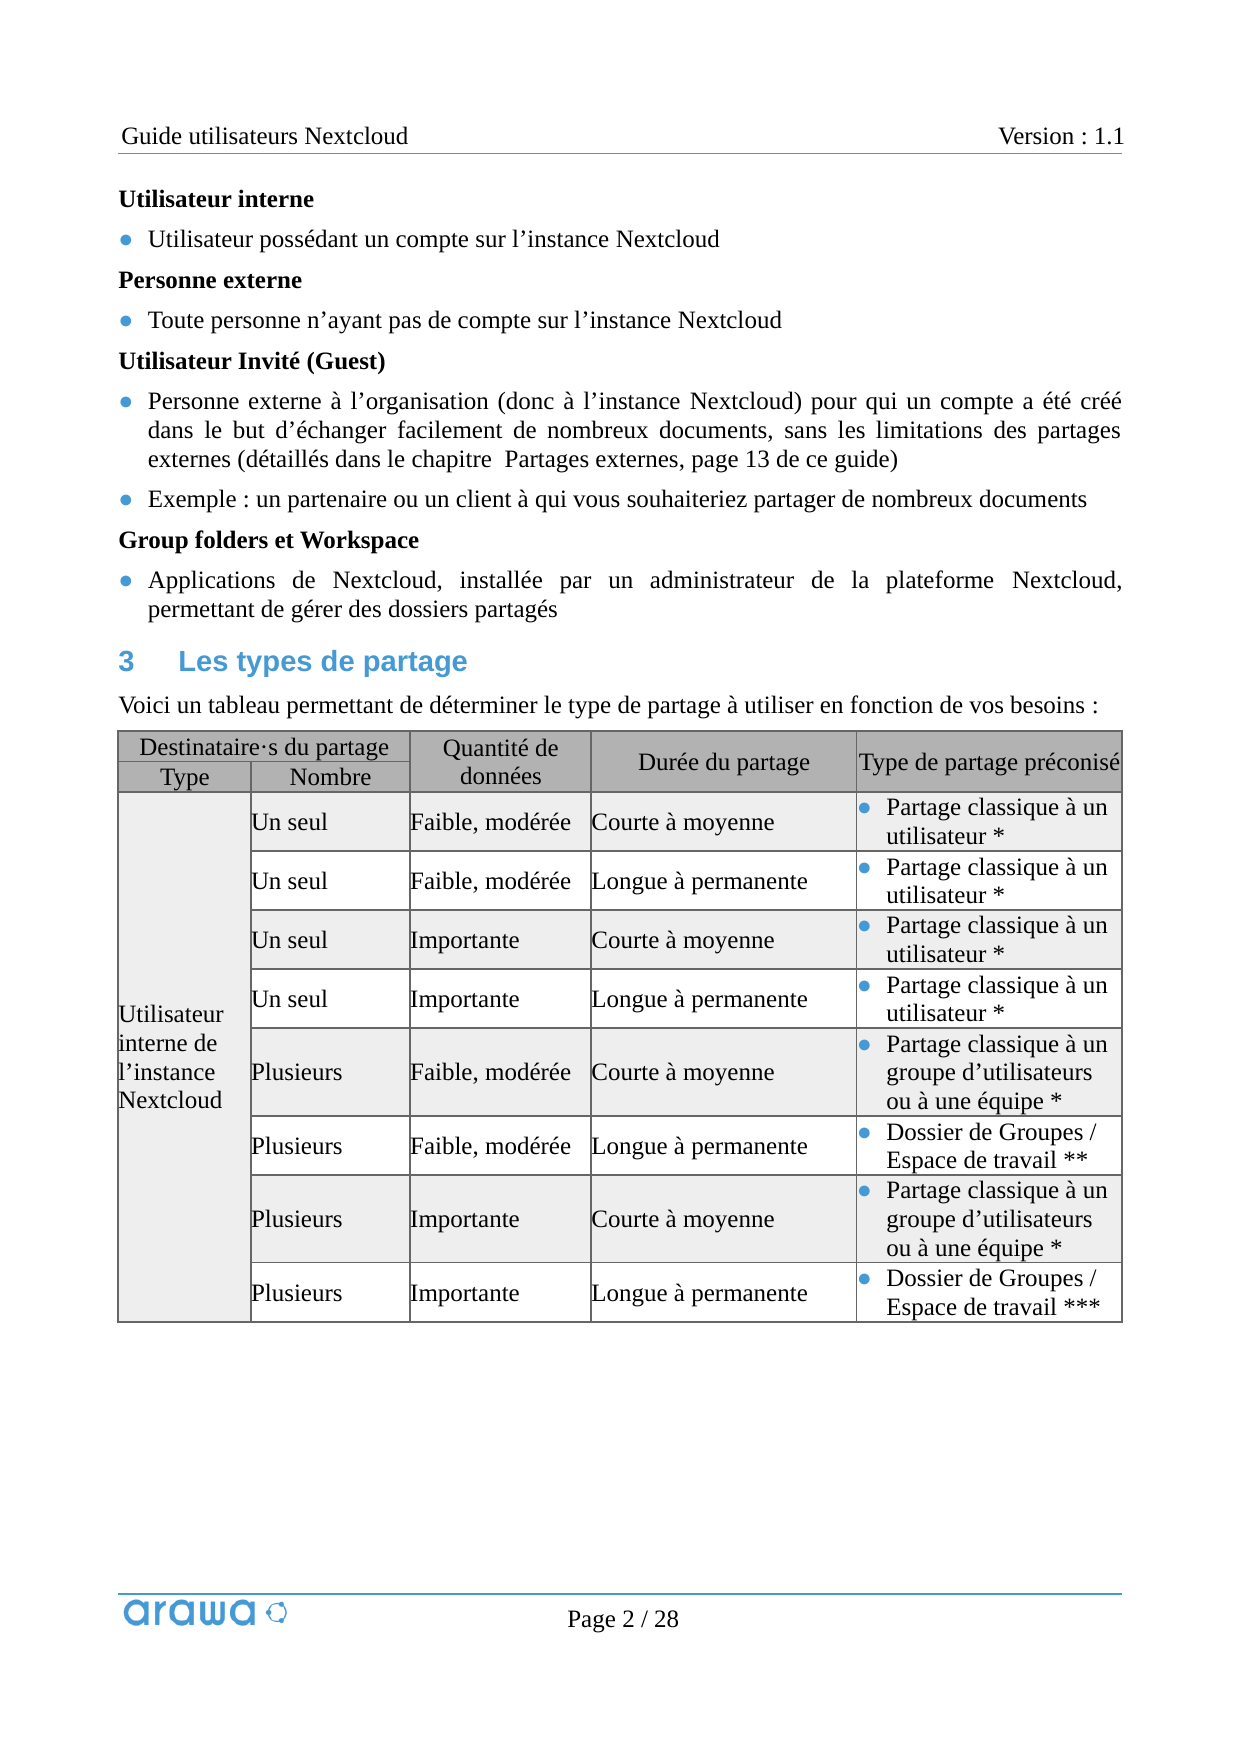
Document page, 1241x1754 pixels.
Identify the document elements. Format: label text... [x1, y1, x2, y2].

table_cell Importante [411, 1176, 590, 1262]
text Voici un tableau permettant de déterminer le type de partage à utiliser en fonction de vos besoins : [118, 690, 1122, 718]
table_cell Un seul [252, 970, 409, 1027]
table_cell Un seul [252, 852, 409, 909]
list Applications de Nextcloud, installée par un administrateur de la plateforme Nextcloud, permettant de gérer des dossiers partagés [118, 565, 1122, 623]
table_cell Partage classique à un groupe d’utilisateurs ou à une équipe * [857, 1029, 1121, 1115]
table_cell Importante [411, 911, 590, 968]
table_cell Partage classique à un utilisateur * [857, 911, 1121, 968]
table_cell Partage classique à un utilisateur * [857, 970, 1121, 1027]
list Exemple : un partenaire ou un client à qui vous souhaiteriez partager de nombreux documents [118, 484, 1122, 513]
text Group folders et Workspace [118, 525, 1122, 554]
text Utilisateur Invité (Guest) [118, 346, 1122, 374]
table_cell Dossier de Groupes / Espace de travail ** [857, 1117, 1121, 1174]
text Personne externe [118, 265, 1122, 293]
table_cell Longue à permanente [592, 1117, 856, 1174]
list Utilisateur possédant un compte sur l’instance Nextcloud [118, 224, 1122, 253]
table_cell Importante [411, 1263, 590, 1321]
subtitle Les types de partage [118, 644, 1122, 677]
table_cell Un seul [252, 911, 409, 968]
list Toute personne n’ayant pas de compte sur l’instance Nextcloud [118, 305, 1122, 334]
table_cell Faible, modérée [411, 793, 590, 850]
table_cell Partage classique à un utilisateur * [857, 852, 1121, 909]
table_cell Longue à permanente [592, 852, 856, 909]
table_cell Plusieurs [252, 1117, 409, 1174]
table_cell Partage classique à un groupe d’utilisateurs ou à une équipe * [857, 1176, 1121, 1262]
text Utilisateur interne [118, 184, 1122, 212]
table_header Destinataire·s du partage [119, 732, 409, 761]
table_cell Faible, modérée [411, 852, 590, 909]
table_cell Longue à permanente [592, 970, 856, 1027]
table_cell Type [119, 762, 250, 791]
table_cell Partage classique à un utilisateur * [857, 793, 1121, 850]
table_cell Nombre [252, 762, 409, 791]
table_cell Dossier de Groupes / Espace de travail *** [857, 1263, 1121, 1321]
table_header Type de partage préconisé [857, 732, 1121, 791]
table_cell Courte à moyenne [592, 1176, 856, 1262]
table_cell Longue à permanente [592, 1263, 856, 1321]
table_cell Courte à moyenne [592, 793, 856, 850]
table_cell Plusieurs [252, 1029, 409, 1115]
table_cell Utilisateur interne de l’instance Nextcloud [119, 793, 250, 1321]
table_cell Courte à moyenne [592, 911, 856, 968]
table_header Quantité de données [411, 732, 590, 791]
table_cell Plusieurs [252, 1263, 409, 1321]
table_cell Un seul [252, 793, 409, 850]
picture [121, 1597, 290, 1628]
table_header Durée du partage [592, 732, 856, 791]
table_cell Faible, modérée [411, 1117, 590, 1174]
table_cell Faible, modérée [411, 1029, 590, 1115]
table_cell Plusieurs [252, 1176, 409, 1262]
table_cell Courte à moyenne [592, 1029, 856, 1115]
table_cell Importante [411, 970, 590, 1027]
list Personne externe à l’organisation (donc à l’instance Nextcloud) pour qui un compte a été créé dans le but d’échanger facilement de nombreux documents, sans les limitations des partages externes (détaillés dans le chapitre Partages externes, page 13 de ce guide) [118, 386, 1122, 473]
